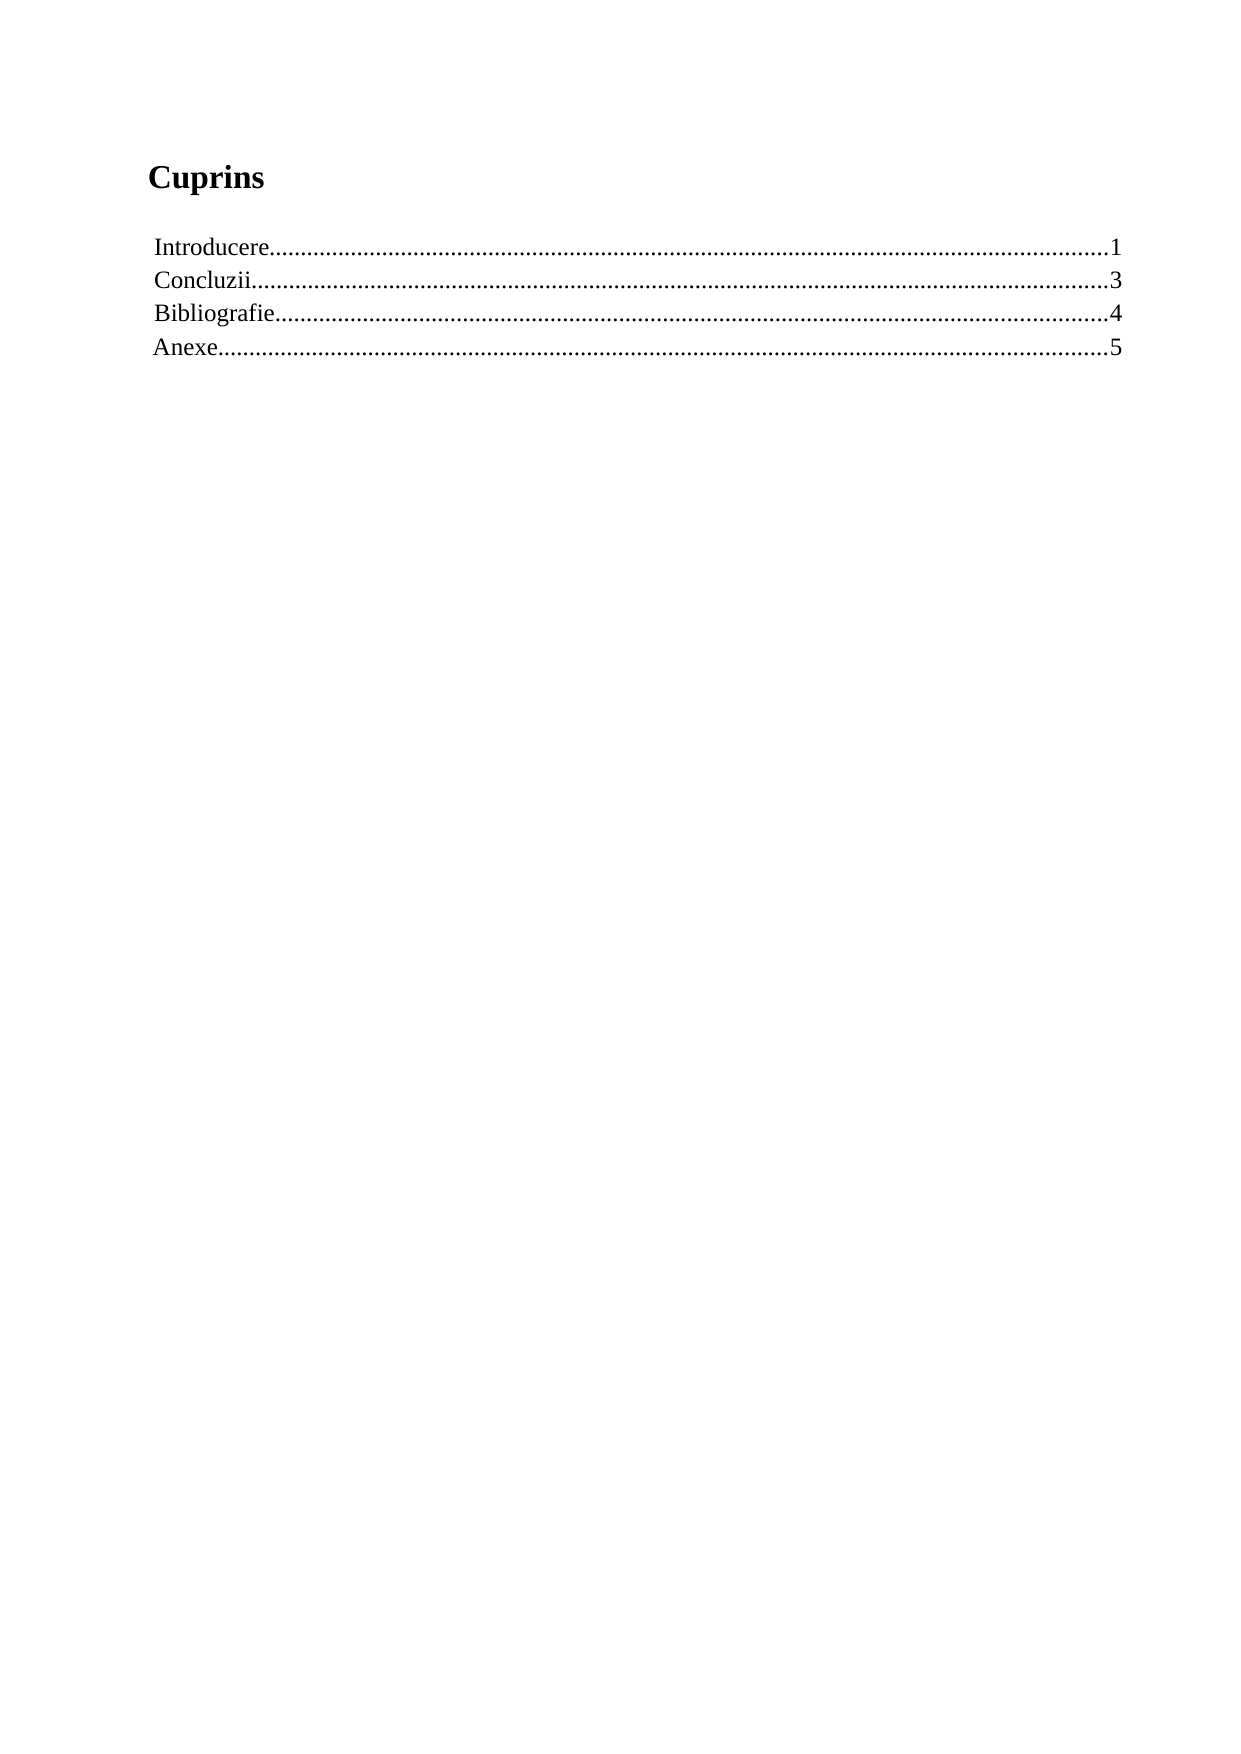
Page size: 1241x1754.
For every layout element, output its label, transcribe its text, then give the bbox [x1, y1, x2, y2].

text Anexe. 5 [148, 332, 1122, 360]
subtitle Cuprins [148, 157, 1122, 195]
text Concluzii 3 [148, 266, 1122, 294]
text Bibliografie 4 [148, 298, 1122, 327]
text Introducere 1 [148, 232, 1122, 261]
